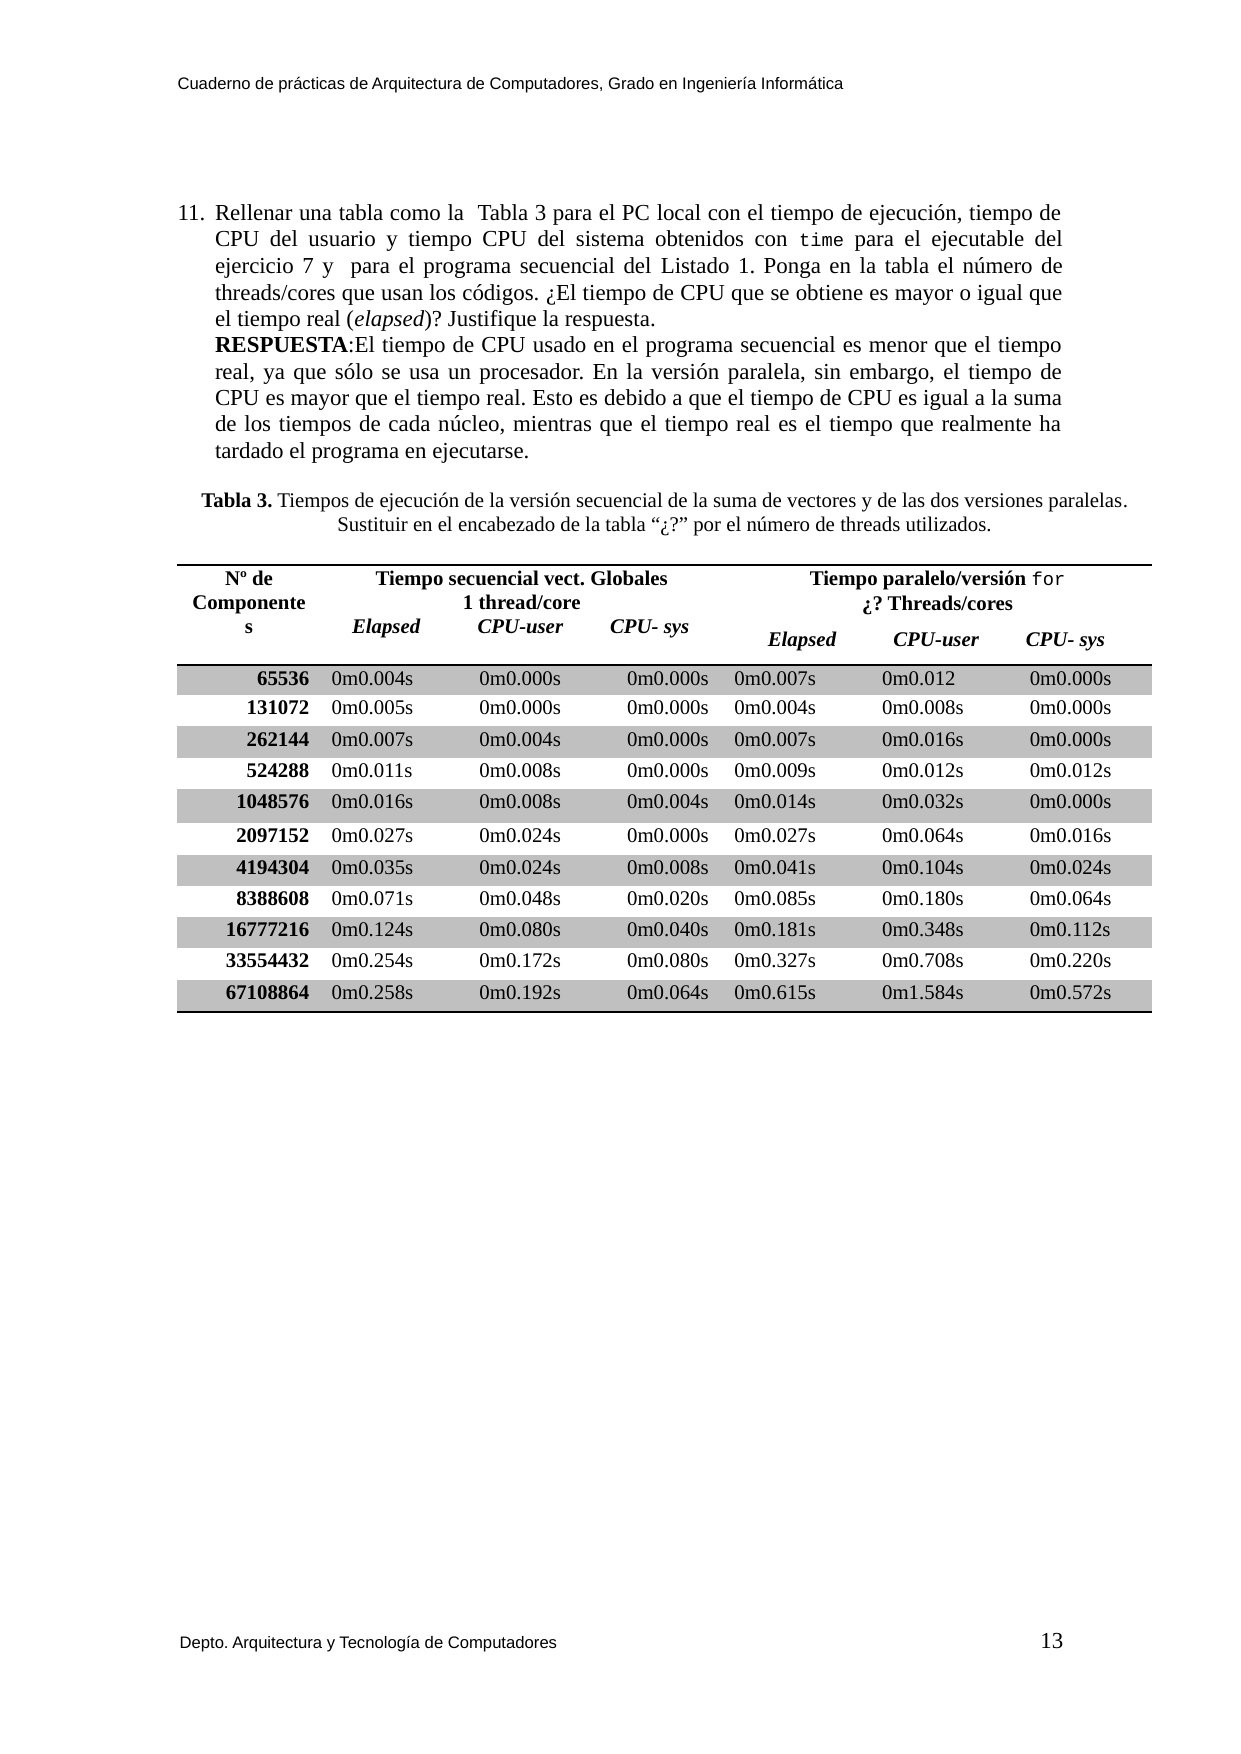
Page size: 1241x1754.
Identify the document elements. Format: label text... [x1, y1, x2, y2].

table_cell 0m0.027s 0m0.064s 0m0.016s [723, 824, 1152, 855]
table_cell [166, 536, 1163, 1013]
table_cell 0m0.004s 0m0.008s 0m0.000s [723, 695, 1152, 726]
table_cell 0m0.615s 0m1.584s 0m0.572s [723, 980, 1152, 1011]
list Rellenar una tabla como la Tabla 3 para el PC local con el tiempo de ejecución, tiempo de CPU del usuario y tiempo CPU del sistema obtenidos con time para el ejecutable del ejercicio 7 y para el programa secuencial del Listado 1. Ponga en la tabla el número de threads/cores que usan los códigos. ¿El tiempo de CPU que se obtiene es mayor o igual que el tiempo real (elapsed)? Justifique la respuesta. [177, 199, 1063, 331]
table_cell 4194304 [177, 855, 320, 886]
table_cell 0m0.007s 0m0.004s 0m0.000s [320, 726, 723, 758]
table_cell 0m0.011s 0m0.008s 0m0.000s [320, 758, 723, 789]
table_cell 0m0.258s 0m0.192s 0m0.064s [320, 980, 723, 1011]
table_cell 0m0.041s 0m0.104s 0m0.024s [723, 855, 1152, 886]
table_cell 16777216 [177, 917, 320, 948]
table_cell 0m0.004s 0m0.000s 0m0.000s [320, 666, 723, 695]
table_cell 67108864 [177, 980, 320, 1011]
table_cell 0m0.327s 0m0.708s 0m0.220s [723, 949, 1152, 980]
table_cell 0m0.007s 0m0.012 0m0.000s [723, 666, 1152, 695]
table_header Nº de Componentes [177, 566, 320, 664]
table_cell 8388608 [177, 886, 320, 917]
table_cell 524288 [177, 758, 320, 789]
table_cell 0m0.124s 0m0.080s 0m0.040s [320, 917, 723, 948]
table_cell 0m0.014s 0m0.032s 0m0.000s [723, 789, 1152, 823]
table_cell 0m0.005s 0m0.000s 0m0.000s [320, 695, 723, 726]
table_header Tabla 3. Tiempos de ejecución de la versión secuencial de la suma de vectores y de las dos versiones paralelas. Sustituir en el encabezado de la tabla “¿?” por el número de threads utilizados. [166, 463, 1163, 536]
table_cell 0m0.016s 0m0.008s 0m0.004s [320, 789, 723, 823]
table_cell 0m0.007s 0m0.016s 0m0.000s [723, 726, 1152, 758]
table_cell 0m0.035s 0m0.024s 0m0.008s [320, 855, 723, 886]
table_cell 2097152 [177, 824, 320, 855]
table_header Tiempo secuencial vect. Globales 1 thread/core Elapsed CPU-user CPU- sys [320, 566, 723, 664]
table_cell 0m0.027s 0m0.024s 0m0.000s [320, 824, 723, 855]
table_cell 0m0.085s 0m0.180s 0m0.064s [723, 886, 1152, 917]
table_cell 0m0.254s 0m0.172s 0m0.080s [320, 949, 723, 980]
text RESPUESTA:El tiempo de CPU usado en el programa secuencial es menor que el tiempo real, ya que sólo se usa un procesador. En la versión paralela, sin embargo, el tiempo de CPU es mayor que el tiempo real. Esto es debido a que el tiempo de CPU es igual a la suma de los tiempos de cada núcleo, mientras que el tiempo real es el tiempo que realmente ha tardado el programa en ejecutarse. [215, 331, 1063, 463]
table_header Tiempo paralelo/versión for ¿? Threads/cores Elapsed CPU-user CPU- sys [723, 566, 1152, 664]
table_cell 0m0.181s 0m0.348s 0m0.112s [723, 917, 1152, 948]
table_cell 65536 [177, 666, 320, 695]
table_cell 33554432 [177, 949, 320, 980]
table_cell 0m0.009s 0m0.012s 0m0.012s [723, 758, 1152, 789]
table_cell 1048576 [177, 789, 320, 823]
table_cell 0m0.071s 0m0.048s 0m0.020s [320, 886, 723, 917]
table_cell 131072 [177, 695, 320, 726]
table_cell 262144 [177, 726, 320, 758]
